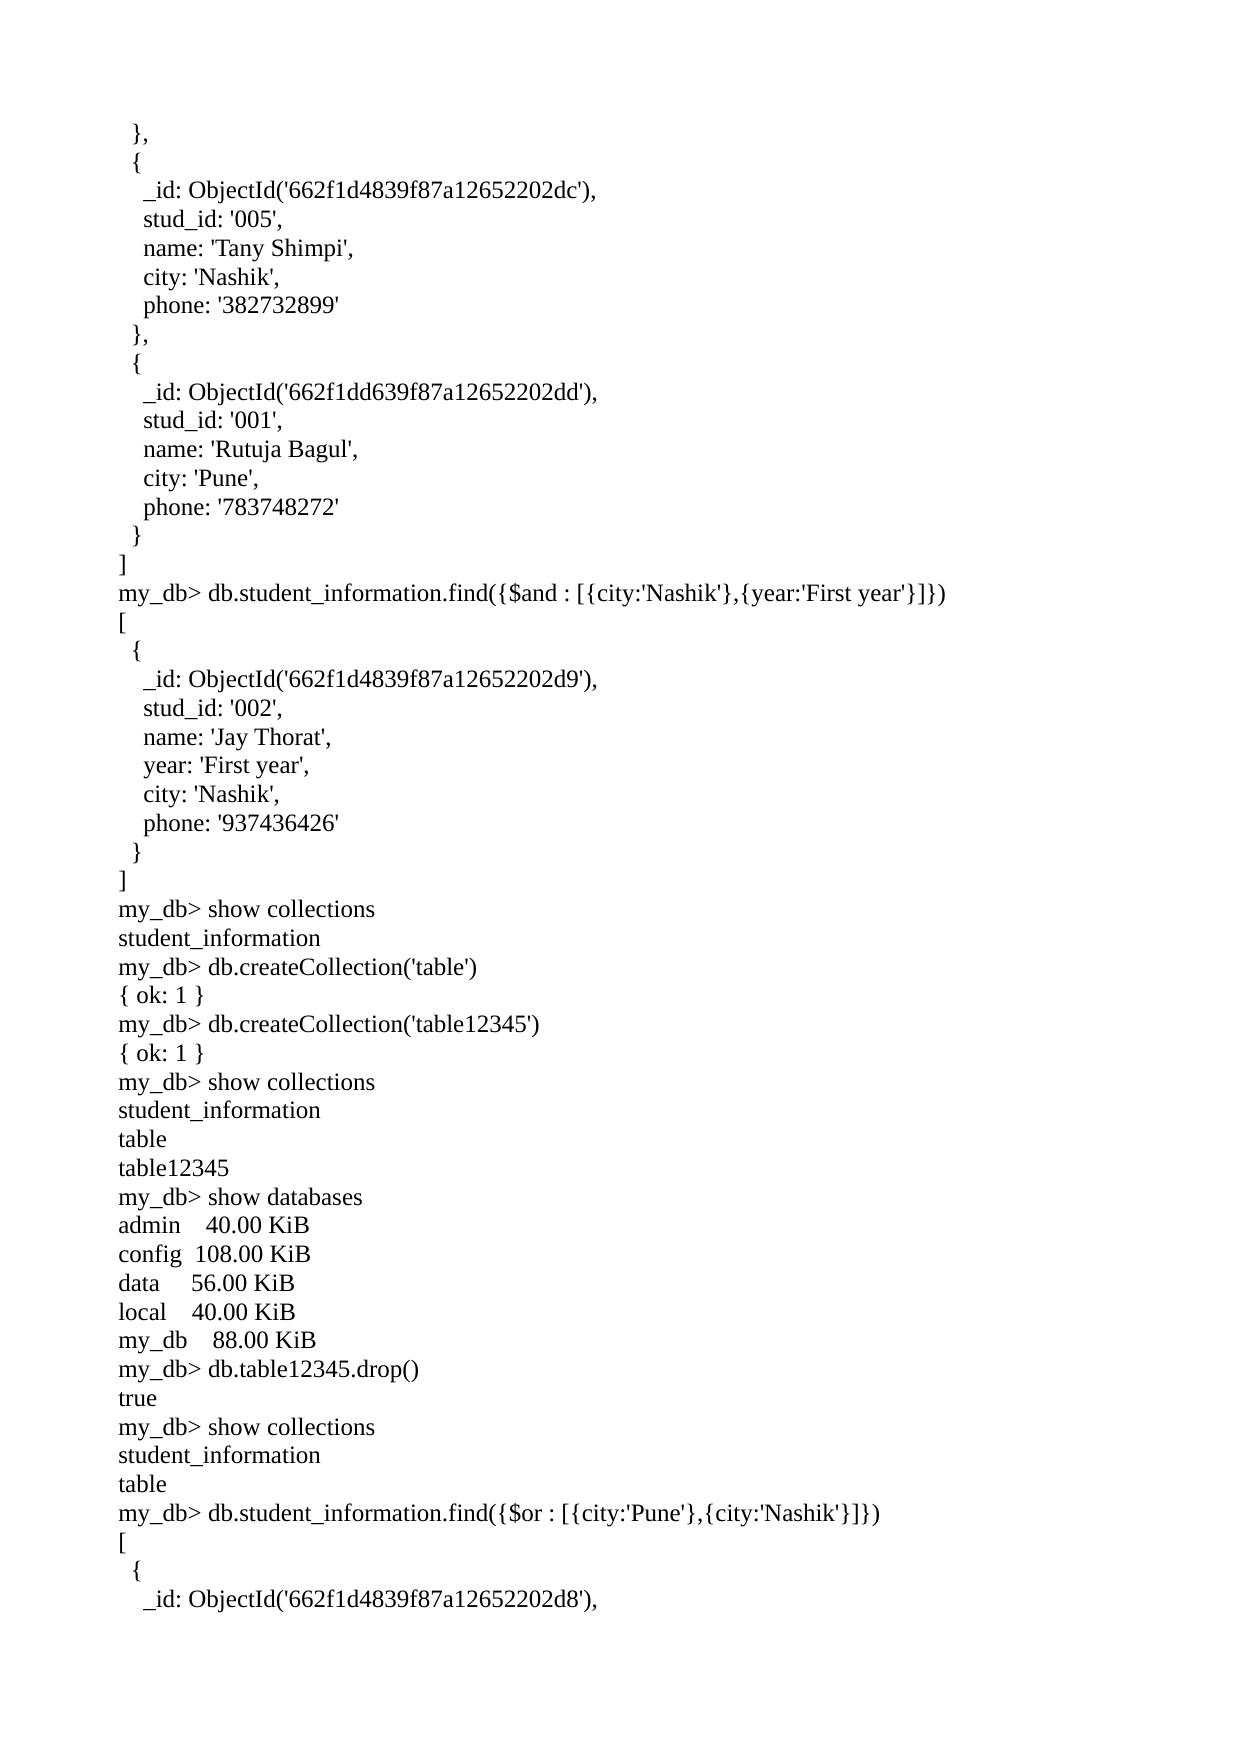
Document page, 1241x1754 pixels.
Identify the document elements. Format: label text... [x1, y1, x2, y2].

text my_db> db.createCollection('table') [118, 952, 1122, 981]
text city: 'Pune', [118, 463, 1122, 492]
text admin 40.00 KiB [118, 1211, 1122, 1239]
text my_db> show collections [118, 1412, 1122, 1441]
text _id: ObjectId('662f1d4839f87a12652202dc'), [118, 176, 1122, 204]
text my_db> show databases [118, 1182, 1122, 1211]
text phone: '937436426' [118, 808, 1122, 837]
text }, [118, 118, 1122, 147]
text name: 'Rutuja Bagul', [118, 434, 1122, 463]
text table [118, 1124, 1122, 1153]
text my_db> db.table12345.drop() [118, 1354, 1122, 1383]
text my_db> db.createCollection('table12345') [118, 1009, 1122, 1038]
text my_db> show collections [118, 894, 1122, 923]
text stud_id: '005', [118, 204, 1122, 233]
text my_db 88.00 KiB [118, 1326, 1122, 1354]
text my_db> db.student_information.find({$and : [{city:'Nashik'},{year:'First year'}]}) [118, 578, 1122, 607]
text [ [118, 1527, 1122, 1556]
text table12345 [118, 1153, 1122, 1182]
text ] [118, 866, 1122, 894]
text { [118, 147, 1122, 176]
text true [118, 1383, 1122, 1412]
text _id: ObjectId('662f1d4839f87a12652202d8'), [118, 1584, 1122, 1613]
text phone: '783748272' [118, 492, 1122, 521]
text ] [118, 549, 1122, 578]
text { ok: 1 } [118, 1038, 1122, 1067]
text { [118, 348, 1122, 377]
text _id: ObjectId('662f1dd639f87a12652202dd'), [118, 377, 1122, 406]
text city: 'Nashik', [118, 779, 1122, 808]
text name: 'Jay Thorat', [118, 722, 1122, 751]
text student_information [118, 1096, 1122, 1124]
text stud_id: '001', [118, 406, 1122, 434]
text data 56.00 KiB [118, 1268, 1122, 1297]
text stud_id: '002', [118, 693, 1122, 722]
text config 108.00 KiB [118, 1239, 1122, 1268]
text my_db> show collections [118, 1067, 1122, 1096]
text student_information [118, 1441, 1122, 1469]
text } [118, 837, 1122, 866]
text student_information [118, 923, 1122, 952]
text local 40.00 KiB [118, 1297, 1122, 1326]
text } [118, 521, 1122, 549]
text phone: '382732899' [118, 291, 1122, 319]
text my_db> db.student_information.find({$or : [{city:'Pune'},{city:'Nashik'}]}) [118, 1498, 1122, 1527]
text year: 'First year', [118, 751, 1122, 779]
text name: 'Tany Shimpi', [118, 233, 1122, 262]
text city: 'Nashik', [118, 262, 1122, 291]
text table [118, 1469, 1122, 1498]
text _id: ObjectId('662f1d4839f87a12652202d9'), [118, 664, 1122, 693]
text { [118, 1556, 1122, 1584]
text [ [118, 607, 1122, 636]
text { [118, 636, 1122, 664]
text }, [118, 319, 1122, 348]
text { ok: 1 } [118, 981, 1122, 1009]
